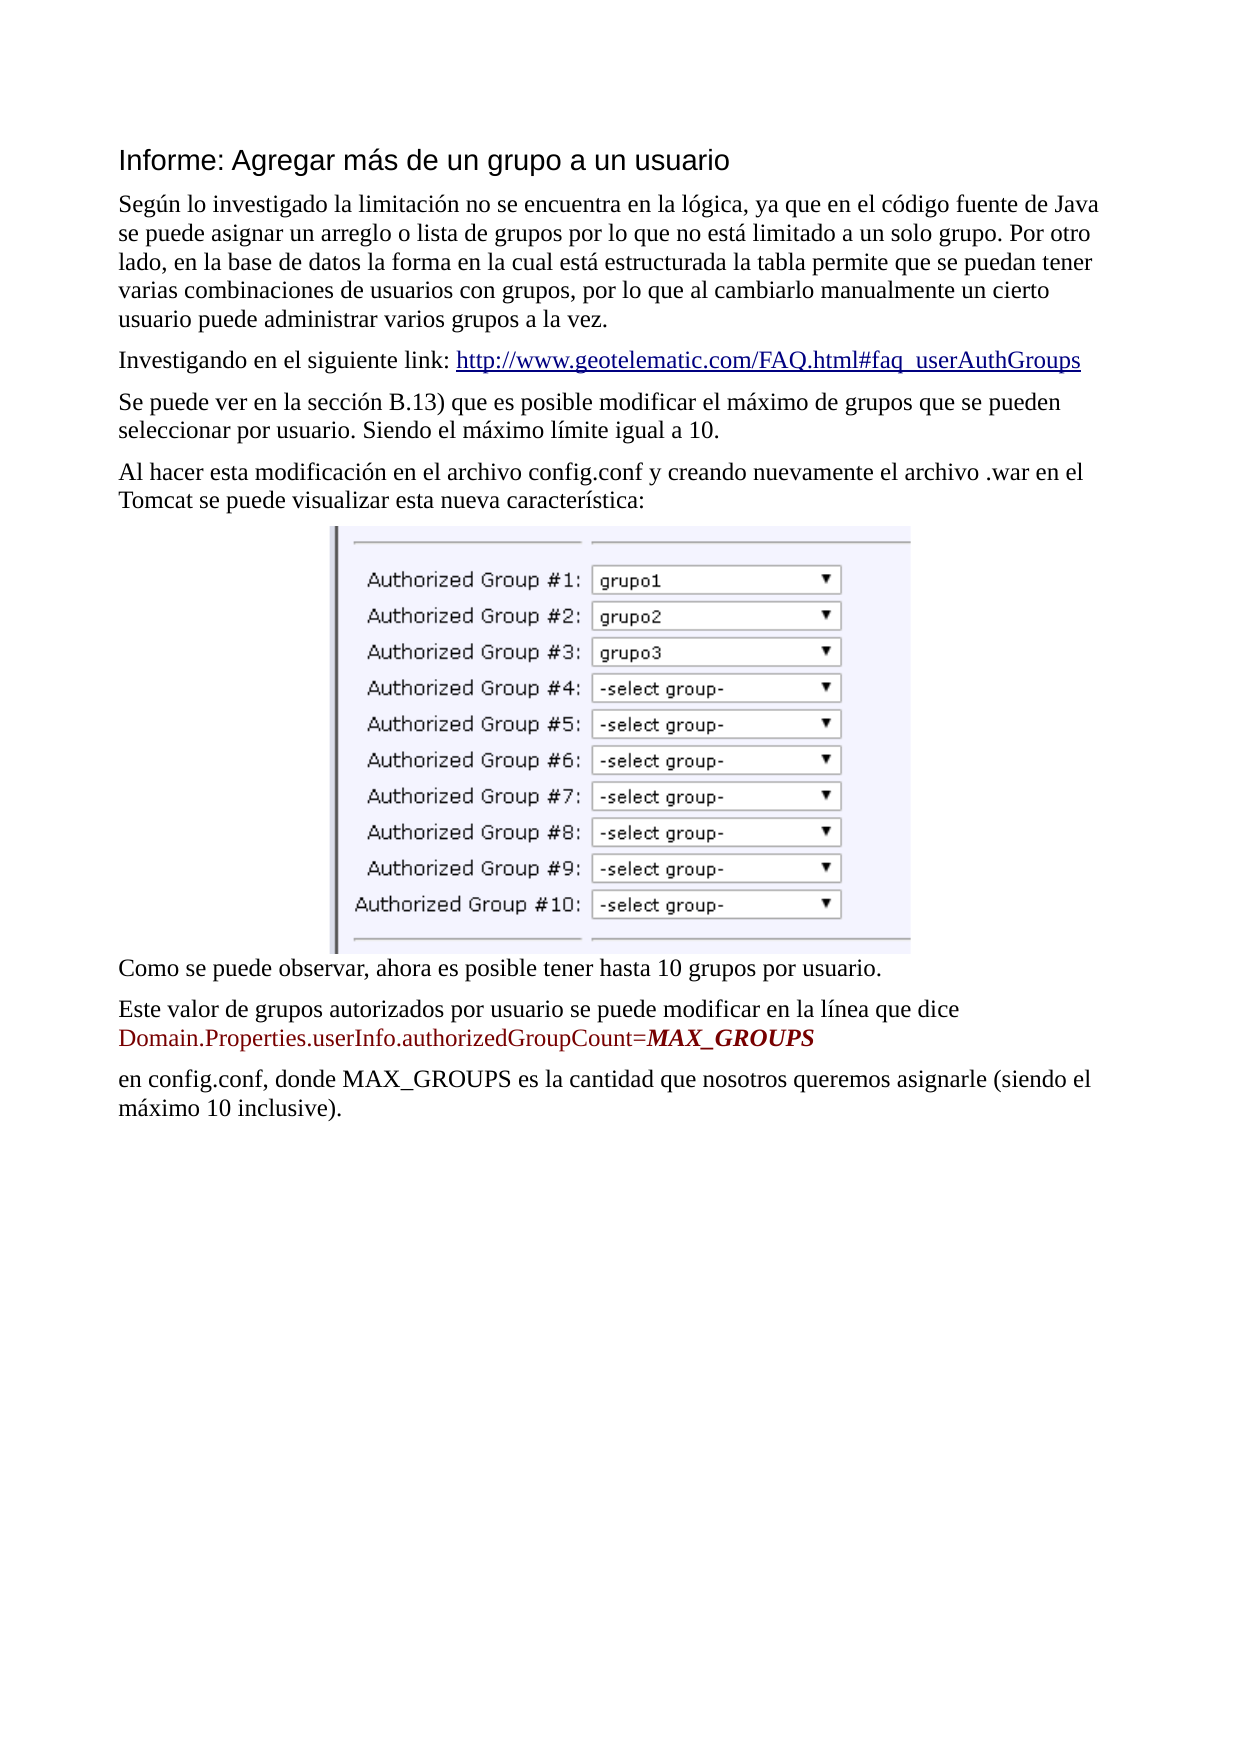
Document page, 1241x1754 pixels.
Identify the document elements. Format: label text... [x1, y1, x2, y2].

text Según lo investigado la limitación no se encuentra en la lógica, ya que en el código fuente de Java se puede asignar un arreglo o lista de grupos por lo que no está limitado a un solo grupo. Por otro lado, en la base de datos la forma en la cual está estructurada la tabla permite que se puedan tener varias combinaciones de usuarios con grupos, por lo que al cambiarlo manualmente un cierto usuario puede administrar varios grupos a la vez. [118, 189, 1122, 333]
text Investigando en el siguiente link: http://www.geotelematic.com/FAQ.html#faq_userAuthGroups [118, 345, 1122, 374]
text Se puede ver en la sección B.13) que es posible modificar el máximo de grupos que se pueden seleccionar por usuario. Siendo el máximo límite igual a 10. [118, 387, 1122, 444]
text en config.conf, donde MAX_GROUPS es la cantidad que nosotros queremos asignarle (siendo el máximo 10 inclusive). [118, 1064, 1122, 1122]
text Este valor de grupos autorizados por usuario se puede modificar en la línea que dice Domain.Properties.userInfo.authorizedGroupCount=MAX_GROUPS [118, 994, 1122, 1052]
text Como se puede observar, ahora es posible tener hasta 10 grupos por usuario. [118, 527, 1122, 982]
text Al hacer esta modificación en el archivo config.conf y creando nuevamente el archivo .war en el Tomcat se puede visualizar esta nueva característica: [118, 457, 1122, 514]
subtitle Informe: Agregar más de un grupo a un usuario [118, 143, 1122, 177]
picture [329, 526, 911, 954]
